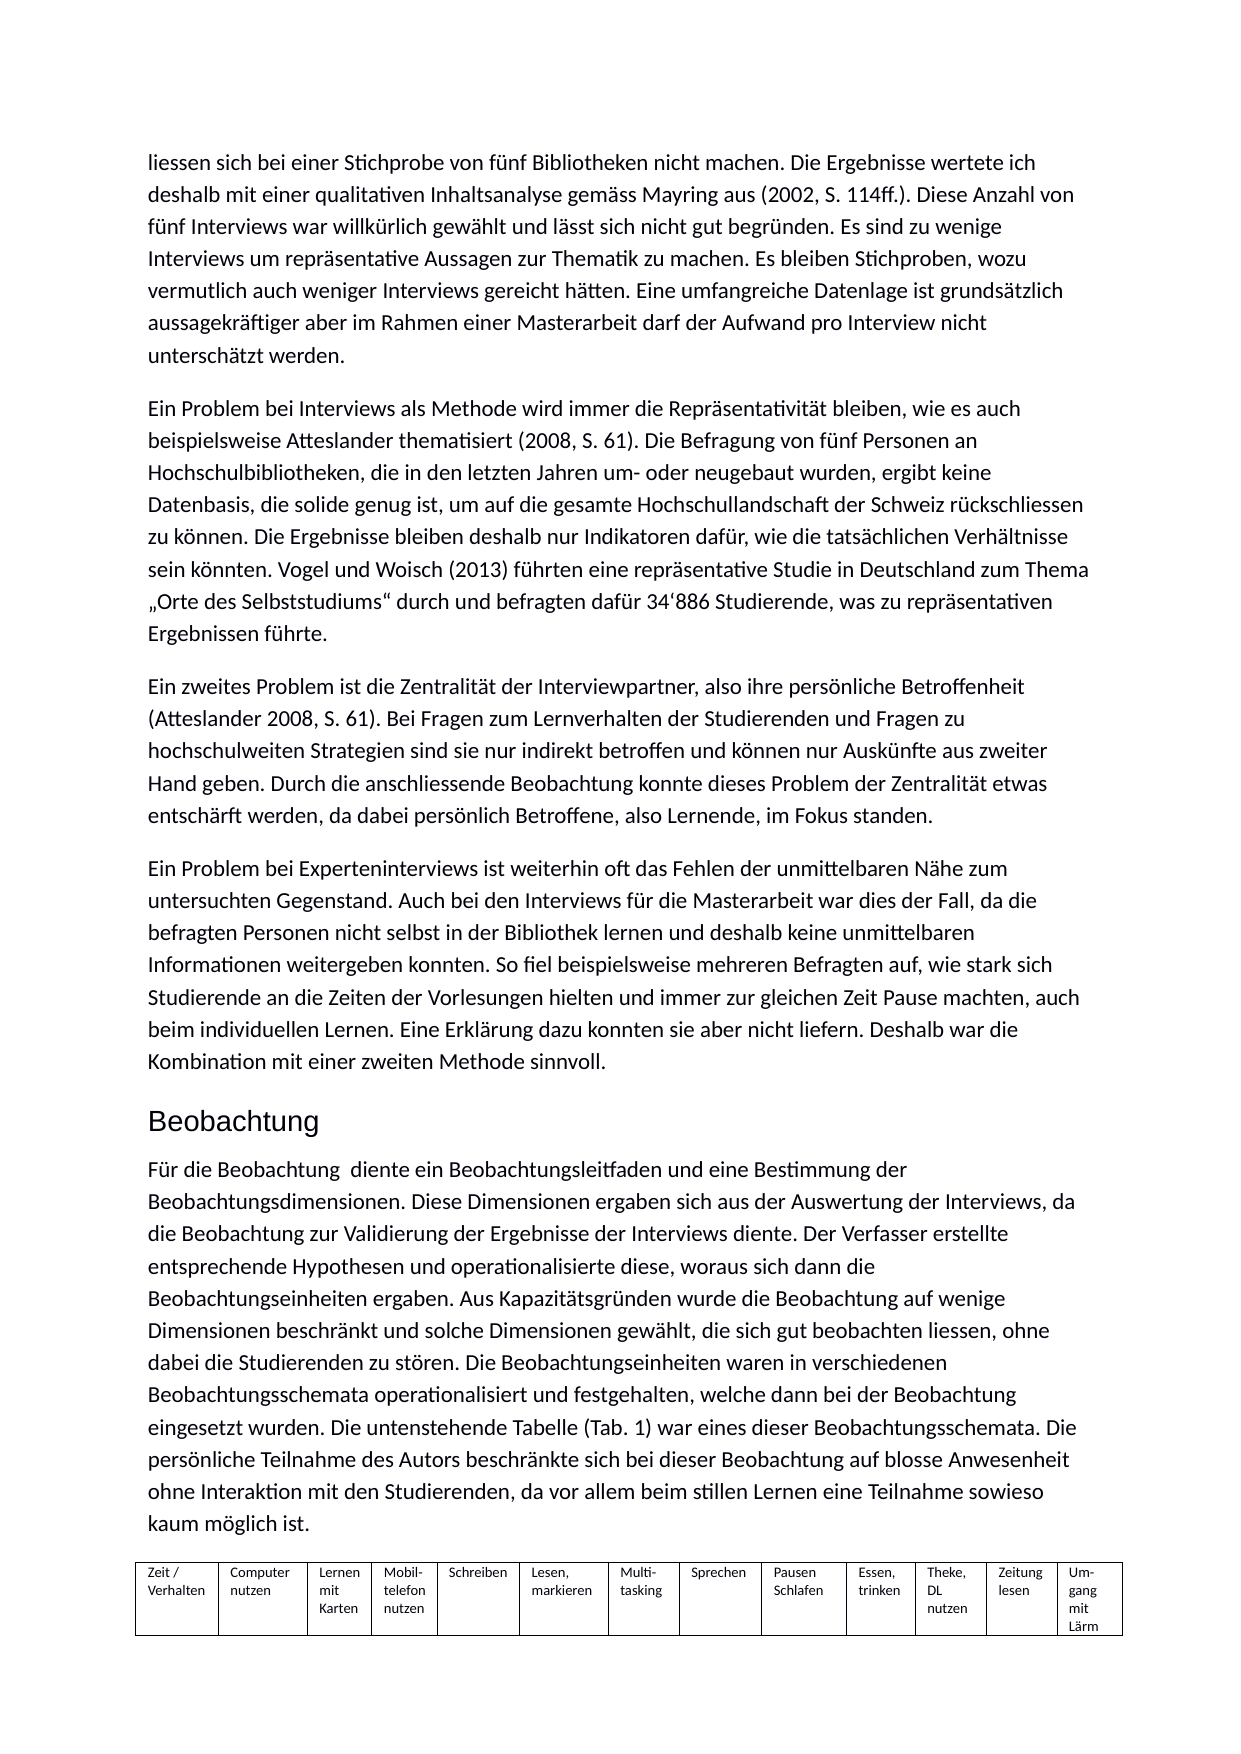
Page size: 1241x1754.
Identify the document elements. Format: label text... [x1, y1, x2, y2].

table_header Computer nutzen [219, 1563, 307, 1634]
subtitle Beobachtung [148, 1104, 1093, 1138]
text Ein Problem bei Experteninterviews ist weiterhin oft das Fehlen der unmittelbaren Nähe zum untersuchten Gegenstand. Auch bei den Interviews für die Masterarbeit war dies der Fall, da die befragten Personen nicht selbst in der Bibliothek lernen und deshalb keine unmittelbaren Informationen weitergeben konnten. So fiel beispielsweise mehreren Befragten auf, wie stark sich Studierende an die Zeiten der Vorlesungen hielten und immer zur gleichen Zeit Pause machten, auch beim individuellen Lernen. Eine Erklärung dazu konnten sie aber nicht liefern. Deshalb war die Kombination mit einer zweiten Methode sinnvoll. [148, 854, 1093, 1075]
table_header Lesen, markieren [520, 1563, 608, 1634]
table_header Multi-tasking [609, 1563, 679, 1634]
table_header Zeit / Verhalten [136, 1563, 218, 1634]
table_header Theke, DL nutzen [916, 1563, 986, 1634]
table_header Mobil-telefon nutzen [372, 1563, 437, 1634]
table_header Zeitung lesen [987, 1563, 1057, 1634]
text liessen sich bei einer Stichprobe von fünf Bibliotheken nicht machen. Die Ergebnisse wertete ich deshalb mit einer qualitativen Inhaltsanalyse gemäss Mayring aus (2002, S. 114ff.). Diese Anzahl von fünf Interviews war willkürlich gewählt und lässt sich nicht gut begründen. Es sind zu wenige Interviews um repräsentative Aussagen zur Thematik zu machen. Es bleiben Stichproben, wozu vermutlich auch weniger Interviews gereicht hätten. Eine umfangreiche Datenlage ist grundsätzlich aussagekräftiger aber im Rahmen einer Masterarbeit darf der Aufwand pro Interview nicht unterschätzt werden. [148, 148, 1093, 369]
table_header Pausen Schlafen [762, 1563, 846, 1634]
text Für die Beobachtung diente ein Beobachtungsleitfaden und eine Bestimmung der Beobachtungsdimensionen. Diese Dimensionen ergaben sich aus der Auswertung der Interviews, da die Beobachtung zur Validierung der Ergebnisse der Interviews diente. Der Verfasser erstellte entsprechende Hypothesen und operationalisierte diese, woraus sich dann die Beobachtungseinheiten ergaben. Aus Kapazitätsgründen wurde die Beobachtung auf wenige Dimensionen beschränkt und solche Dimensionen gewählt, die sich gut beobachten liessen, ohne dabei die Studierenden zu stören. Die Beobachtungseinheiten waren in verschiedenen Beobachtungsschemata operationalisiert und festgehalten, welche dann bei der Beobachtung eingesetzt wurden. Die untenstehende Tabelle (Tab. 1) war eines dieser Beobachtungsschemata. Die persönliche Teilnahme des Autors beschränkte sich bei dieser Beobachtung auf blosse Anwesenheit ohne Interaktion mit den Studierenden, da vor allem beim stillen Lernen eine Teilnahme sowieso kaum möglich ist. [148, 1155, 1093, 1537]
table_header Um-gang mit Lärm [1058, 1563, 1122, 1634]
table_header Sprechen [680, 1563, 761, 1634]
table_header Schreiben [438, 1563, 519, 1634]
table_header Lernen mit Karten [308, 1563, 371, 1634]
text Ein zweites Problem ist die Zentralität der Interviewpartner, also ihre persönliche Betroffenheit (Atteslander 2008, S. 61). Bei Fragen zum Lernverhalten der Studierenden und Fragen zu hochschulweiten Strategien sind sie nur indirekt betroffen und können nur Auskünfte aus zweiter Hand geben. Durch die anschliessende Beobachtung konnte dieses Problem der Zentralität etwas entschärft werden, da dabei persönlich Betroffene, also Lernende, im Fokus standen. [148, 672, 1093, 829]
text Ein Problem bei Interviews als Methode wird immer die Repräsentativität bleiben, wie es auch beispielsweise Atteslander thematisiert (2008, S. 61). Die Befragung von fünf Personen an Hochschulbibliotheken, die in den letzten Jahren um- oder neugebaut wurden, ergibt keine Datenbasis, die solide genug ist, um auf die gesamte Hochschullandschaft der Schweiz rückschliessen zu können. Die Ergebnisse bleiben deshalb nur Indikatoren dafür, wie die tatsächlichen Verhältnisse sein könnten. Vogel und Woisch (2013) führten eine repräsentative Studie in Deutschland zum Thema „Orte des Selbststudiums“ durch und befragten dafür 34‘886 Studierende, was zu repräsentativen Ergebnissen führte. [148, 394, 1093, 647]
table_header Essen, trinken [847, 1563, 915, 1634]
